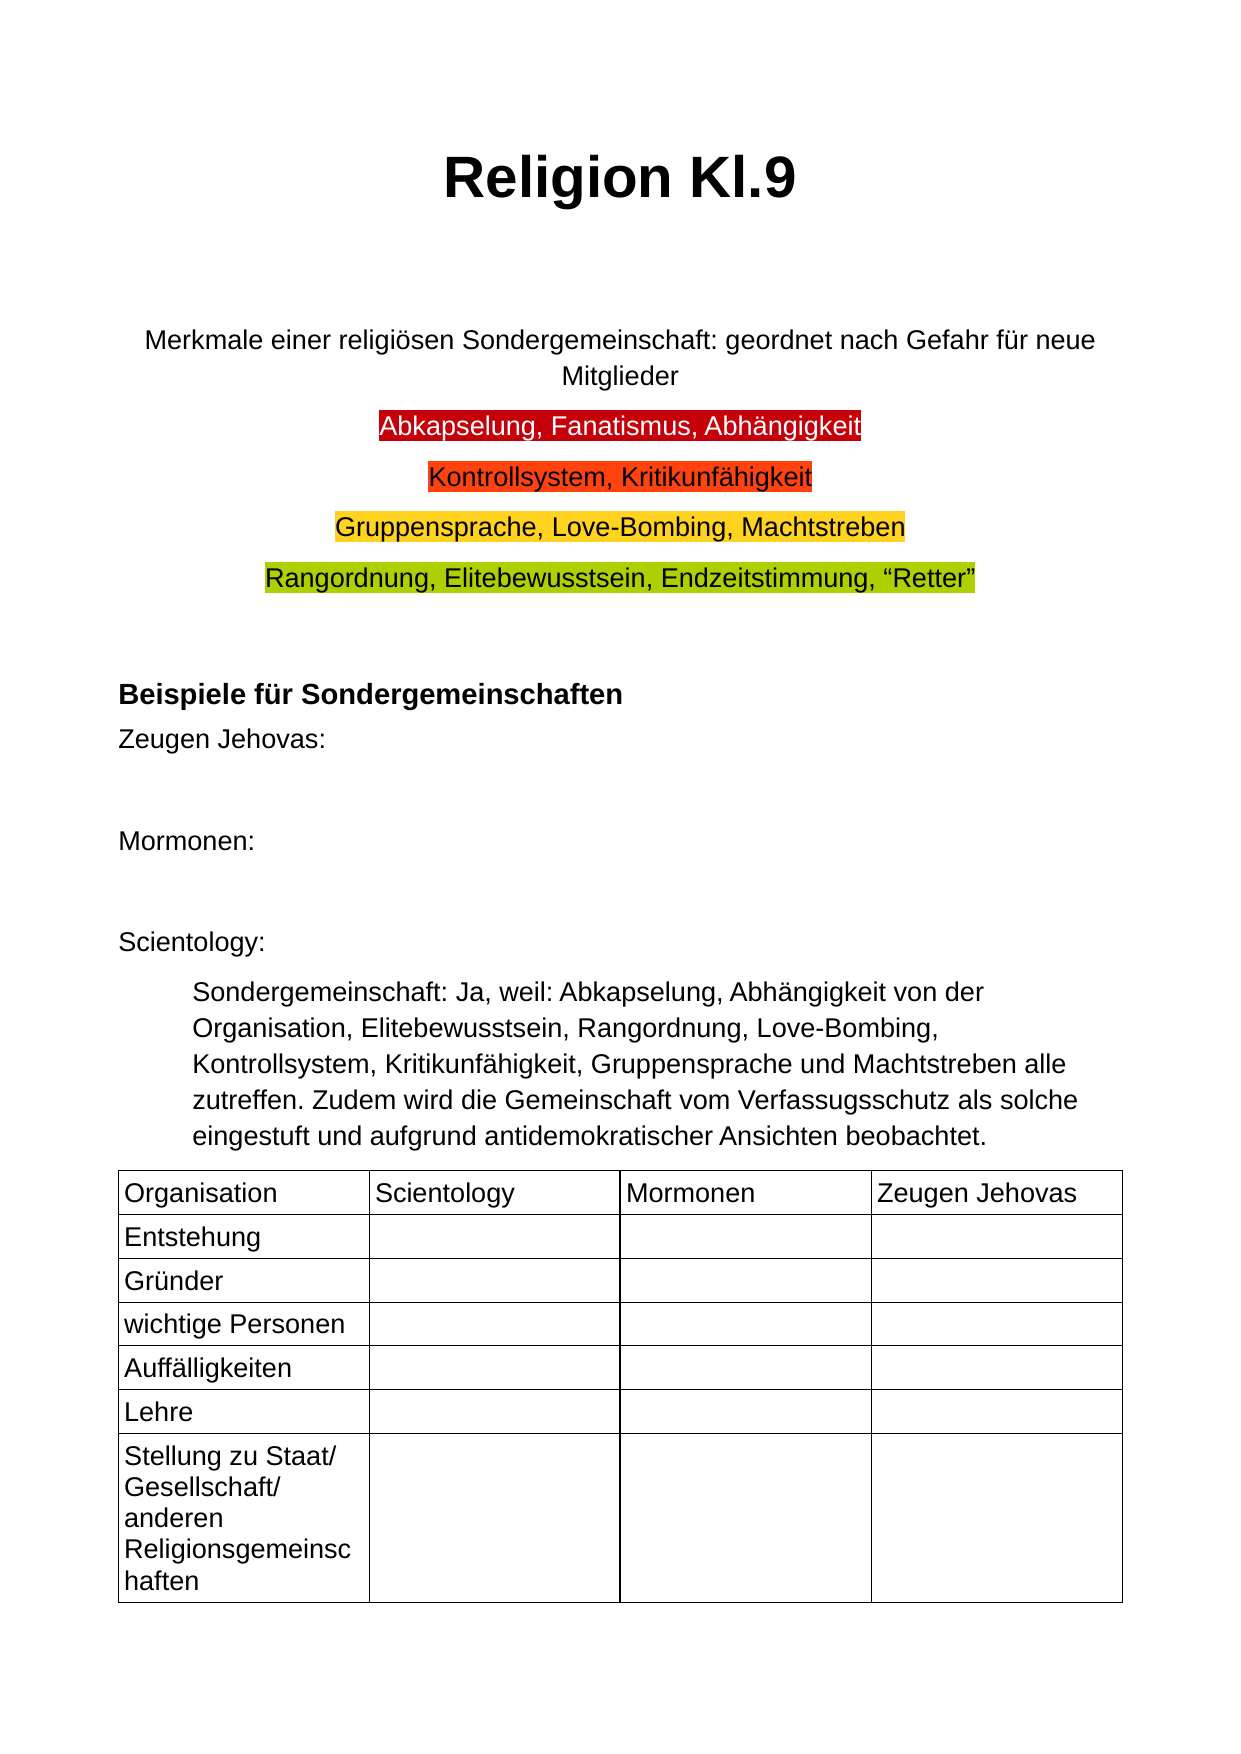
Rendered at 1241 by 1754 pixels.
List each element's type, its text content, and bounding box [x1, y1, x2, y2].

table_cell [370, 1434, 619, 1602]
table_cell [621, 1259, 871, 1302]
table_cell [872, 1390, 1122, 1433]
table_cell Auffälligkeiten [119, 1346, 369, 1389]
table_cell [370, 1390, 619, 1433]
table_cell [621, 1215, 871, 1258]
text Zeugen Jehovas: [118, 723, 1122, 755]
table_cell Lehre [119, 1390, 369, 1433]
table_cell [621, 1346, 871, 1389]
text Scientology: [118, 926, 1122, 957]
table_cell [872, 1346, 1122, 1389]
table_header Organisation [119, 1171, 369, 1214]
table_cell [872, 1259, 1122, 1302]
table_cell [370, 1215, 619, 1258]
table_cell Gründer [119, 1259, 369, 1302]
text Sondergemeinschaft: Ja, weil: Abkapselung, Abhängigkeit von der Organisation, Elitebewusstsein, Rangordnung, Love-Bombing, Kontrollsystem, Kritikunfähigkeit, Gruppensprache und Machtstreben alle zutreffen. Zudem wird die Gemeinschaft vom Verfassugsschutz als solche eingestuft und aufgrund antidemokratischer Ansichten beobachtet. [118, 976, 1122, 1151]
table_cell [370, 1346, 619, 1389]
table_cell [872, 1215, 1122, 1258]
table_header Zeugen Jehovas [872, 1171, 1122, 1214]
table_header Mormonen [621, 1171, 871, 1214]
subtitle Beispiele für Sondergemeinschaften [118, 677, 1122, 711]
text Mormonen: [118, 824, 1122, 856]
text Merkmale einer religiösen Sondergemeinschaft: geordnet nach Gefahr für neue Mitglieder [118, 324, 1122, 391]
table_cell [872, 1303, 1122, 1345]
text Rangordnung, Elitebewusstsein, Endzeitstimmung, “Retter” [118, 562, 1122, 593]
table_cell [872, 1434, 1122, 1602]
table_cell [370, 1259, 619, 1302]
text Abkapselung, Fanatismus, Abhängigkeit [118, 410, 1122, 441]
title Religion Kl.9 [118, 143, 1122, 210]
text Kontrollsystem, Kritikunfähigkeit [118, 461, 1122, 492]
table_cell Stellung zu Staat/ Gesellschaft/ anderen Religionsgemeinschaften [119, 1434, 369, 1602]
table_cell [370, 1303, 619, 1345]
table_cell [621, 1390, 871, 1433]
table_header Scientology [370, 1171, 619, 1214]
text Gruppensprache, Love-Bombing, Machtstreben [118, 511, 1122, 542]
table_cell wichtige Personen [119, 1303, 369, 1345]
table_cell Entstehung [119, 1215, 369, 1258]
table_cell [621, 1434, 871, 1602]
table_cell [621, 1303, 871, 1345]
